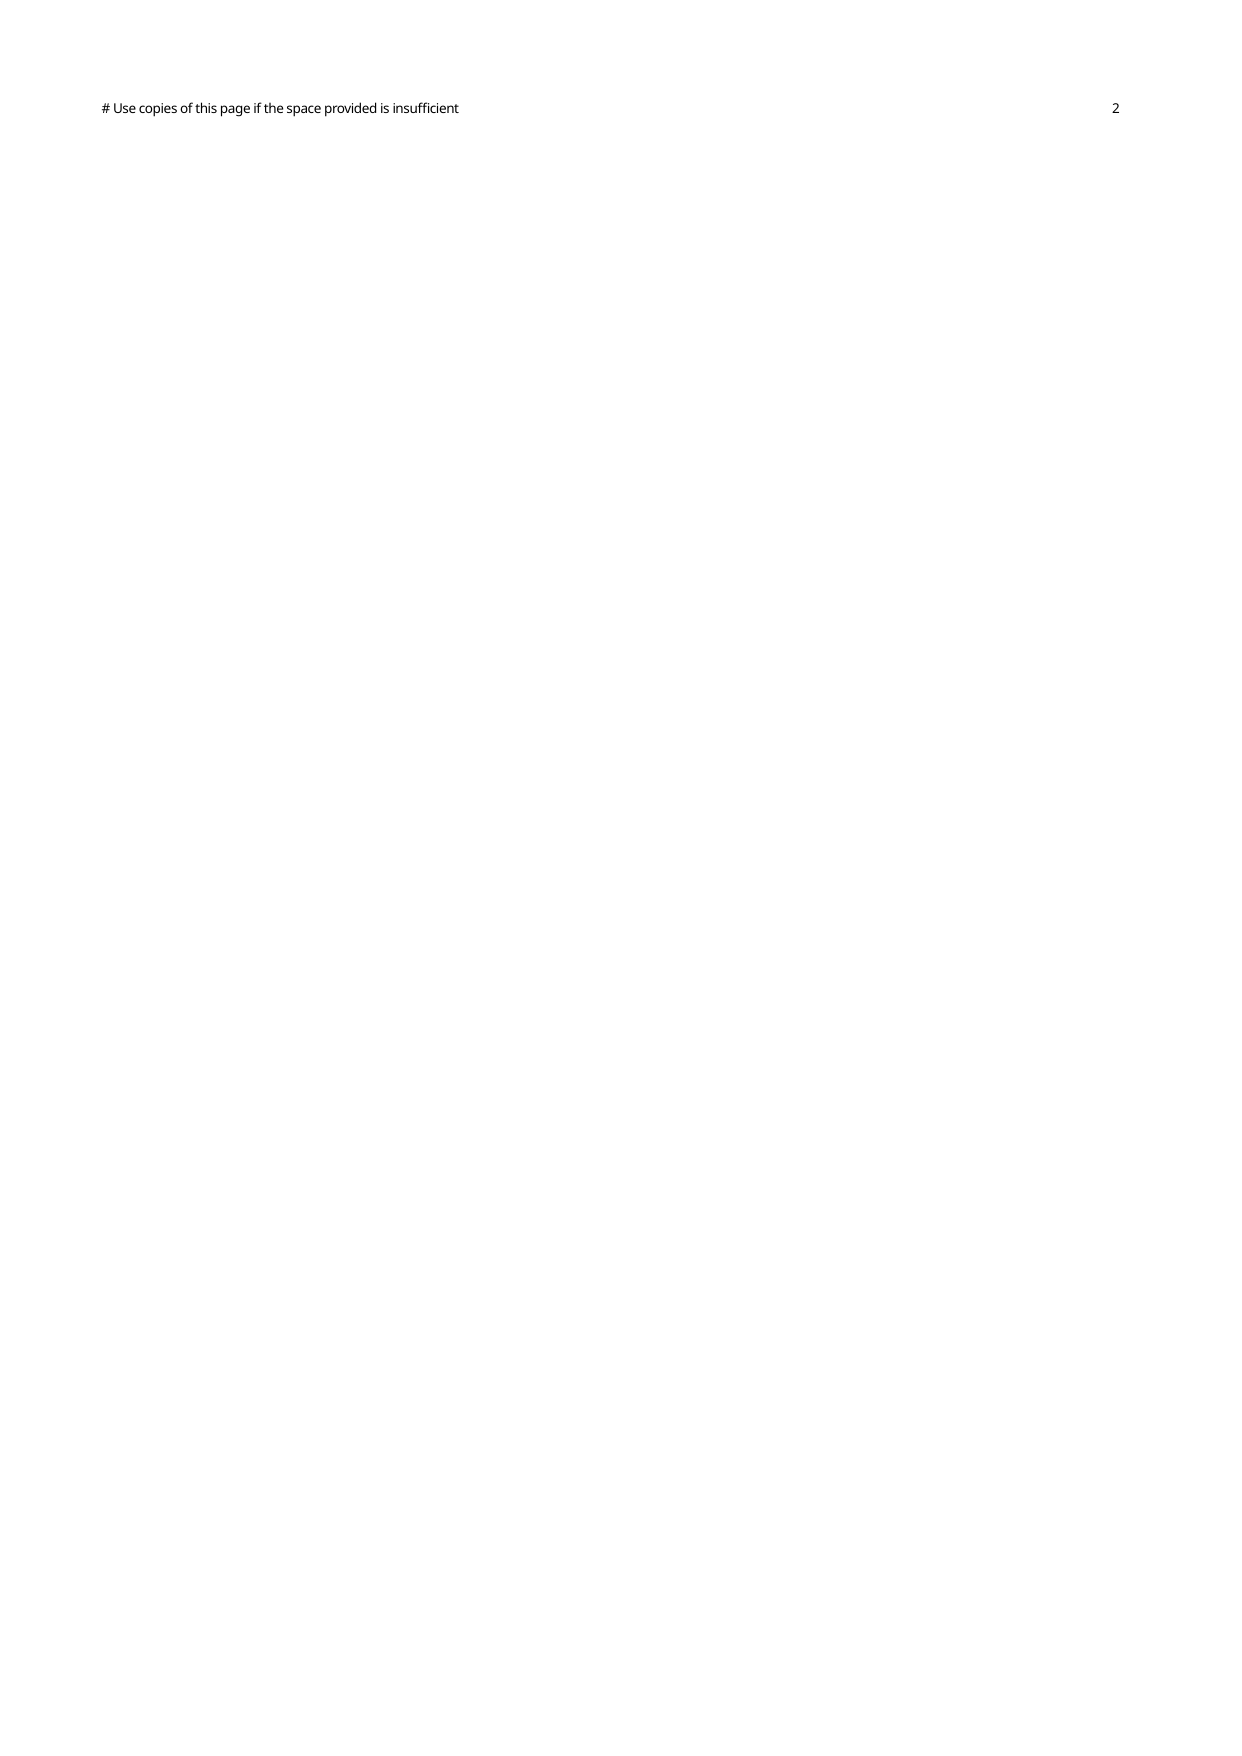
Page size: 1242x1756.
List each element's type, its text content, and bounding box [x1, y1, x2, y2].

text # Use copies of this page if the space provided is insufficient 2 [101, 99, 1158, 118]
